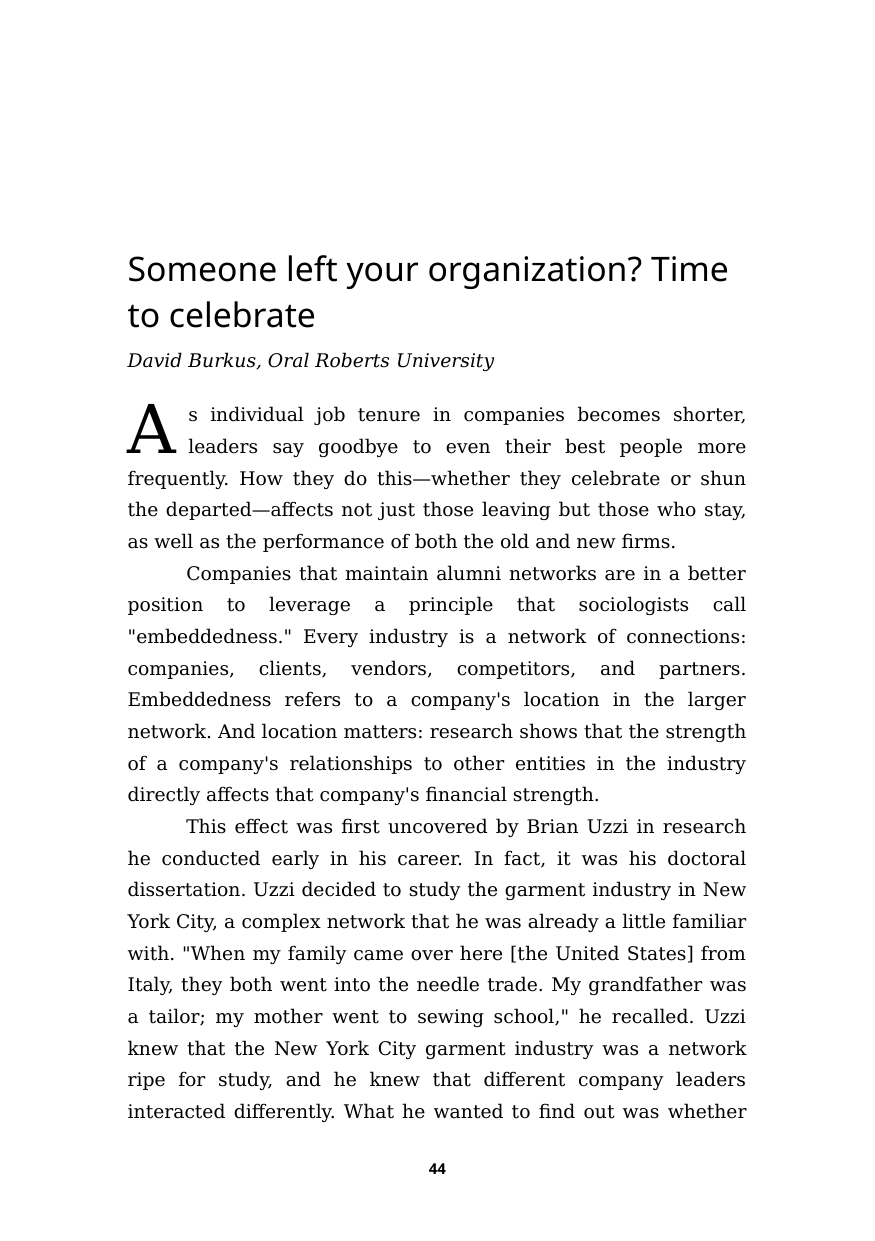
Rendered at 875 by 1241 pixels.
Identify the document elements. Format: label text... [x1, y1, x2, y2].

text Companies that maintain alumni networks are in a better position to leverage a principle that sociologists call "embeddedness." Every industry is a network of connections: companies, clients, vendors, competitors, and partners. Embeddedness refers to a company's location in the larger network. And location matters: research shows that the strength of a company's relationships to other entities in the industry directly affects that company's financial strength. [127, 563, 747, 806]
text This effect was first uncovered by Brian Uzzi in research he conducted early in his career. In fact, it was his doctoral dissertation. Uzzi decided to study the garment industry in New York City, a complex network that he was already a little familiar with. "When my family came over here [the United States] from Italy, they both went into the needle trade. My grandfather was a tailor; my mother went to sewing school," he recalled. Uzzi knew that the New York City garment industry was a network ripe for study, and he knew that different company leaders interacted differently. What he wanted to find out was whether [127, 816, 747, 1123]
text David Burkus, Oral Roberts University [127, 350, 747, 372]
text As individual job tenure in companies becomes shorter, leaders say goodbye to even their best people more frequently. How they do this—whether they celebrate or shun the departed—affects not just those leaving but those who stay, as well as the performance of both the old and new firms. [127, 404, 747, 553]
subtitle Someone left your organization? Time to celebrate [127, 246, 747, 338]
